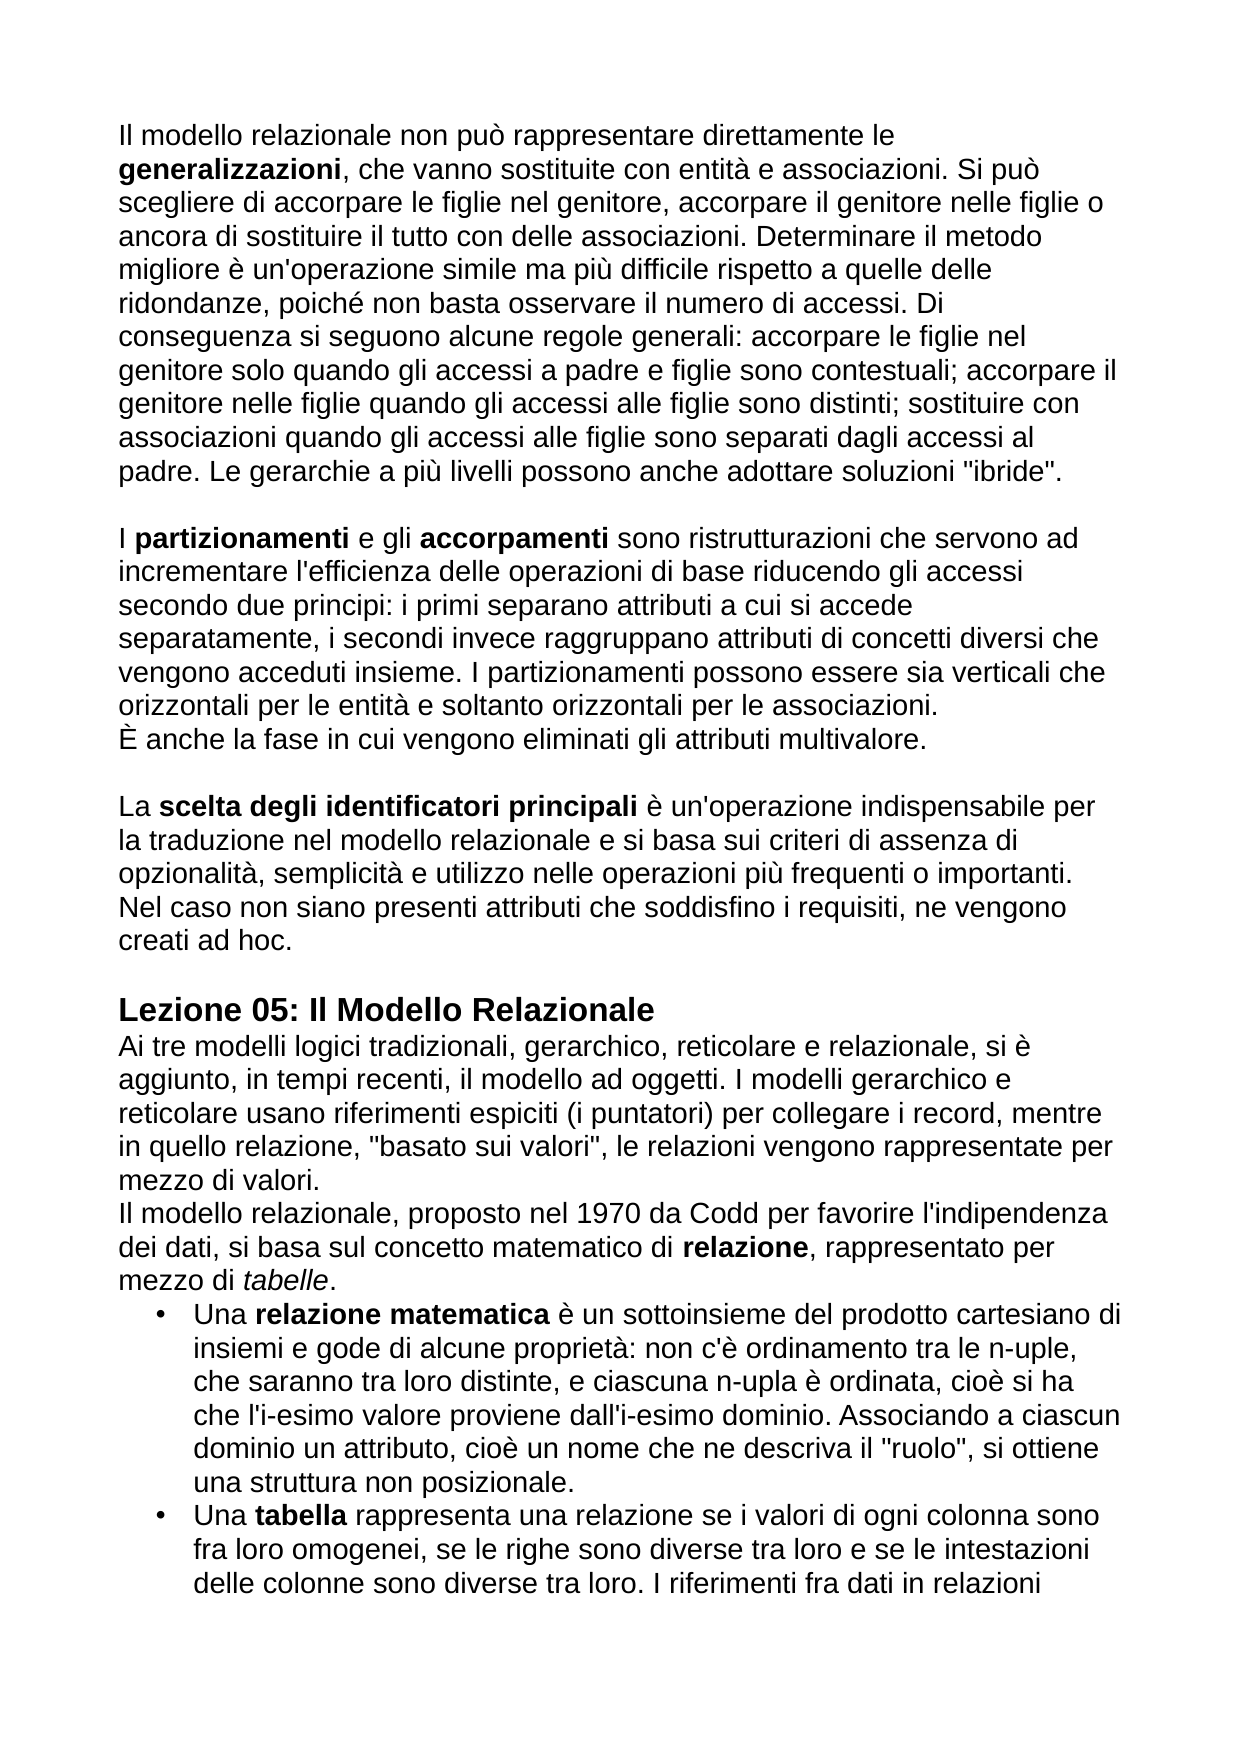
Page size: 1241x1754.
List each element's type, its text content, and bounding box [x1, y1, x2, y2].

list Una relazione matematica è un sottoinsieme del prodotto cartesiano di insiemi e gode di alcune proprietà: non c'è ordinamento tra le n-uple, che saranno tra loro distinte, e ciascuna n-upla è ordinata, cioè si ha che l'i-esimo valore proviene dall'i-esimo dominio. Associando a ciascun dominio un attributo, cioè un nome che ne descriva il "ruolo", si ottiene una struttura non posizionale. [156, 1297, 1122, 1498]
text Il modello relazionale, proposto nel 1970 da Codd per favorire l'indipendenza dei dati, si basa sul concetto matematico di relazione, rappresentato per mezzo di tabelle. [118, 1196, 1122, 1297]
text I partizionamenti e gli accorpamenti sono ristrutturazioni che servono ad incrementare l'efficienza delle operazioni di base riducendo gli accessi secondo due principi: i primi separano attributi a cui si accede separatamente, i secondi invece raggruppano attributi di concetti diversi che vengono acceduti insieme. I partizionamenti possono essere sia verticali che orizzontali per le entità e soltanto orizzontali per le associazioni. [118, 521, 1122, 722]
text La scelta degli identificatori principali è un'operazione indispensabile per la traduzione nel modello relazionale e si basa sui criteri di assenza di opzionalità, semplicità e utilizzo nelle operazioni più frequenti o importanti. Nel caso non siano presenti attributi che soddisfino i requisiti, ne vengono creati ad hoc. [118, 789, 1122, 957]
text Il modello relazionale non può rappresentare direttamente le generalizzazioni, che vanno sostituite con entità e associazioni. Si può scegliere di accorpare le figlie nel genitore, accorpare il genitore nelle figlie o ancora di sostituire il tutto con delle associazioni. Determinare il metodo migliore è un'operazione simile ma più difficile rispetto a quelle delle ridondanze, poiché non basta osservare il numero di accessi. Di conseguenza si seguono alcune regole generali: accorpare le figlie nel genitore solo quando gli accessi a padre e figlie sono contestuali; accorpare il genitore nelle figlie quando gli accessi alle figlie sono distinti; sostituire con associazioni quando gli accessi alle figlie sono separati dagli accessi al padre. Le gerarchie a più livelli possono anche adottare soluzioni "ibride". [118, 118, 1122, 487]
text È anche la fase in cui vengono eliminati gli attributi multivalore. [118, 722, 1122, 755]
text Lezione 05: Il Modello Relazionale [118, 990, 1122, 1029]
text Ai tre modelli logici tradizionali, gerarchico, reticolare e relazionale, si è aggiunto, in tempi recenti, il modello ad oggetti. I modelli gerarchico e reticolare usano riferimenti espiciti (i puntatori) per collegare i record, mentre in quello relazione, "basato sui valori", le relazioni vengono rappresentate per mezzo di valori. [118, 1029, 1122, 1196]
list Una tabella rappresenta una relazione se i valori di ogni colonna sono fra loro omogenei, se le righe sono diverse tra loro e se le intestazioni delle colonne sono diverse tra loro. I riferimenti fra dati in relazioni [156, 1498, 1122, 1599]
